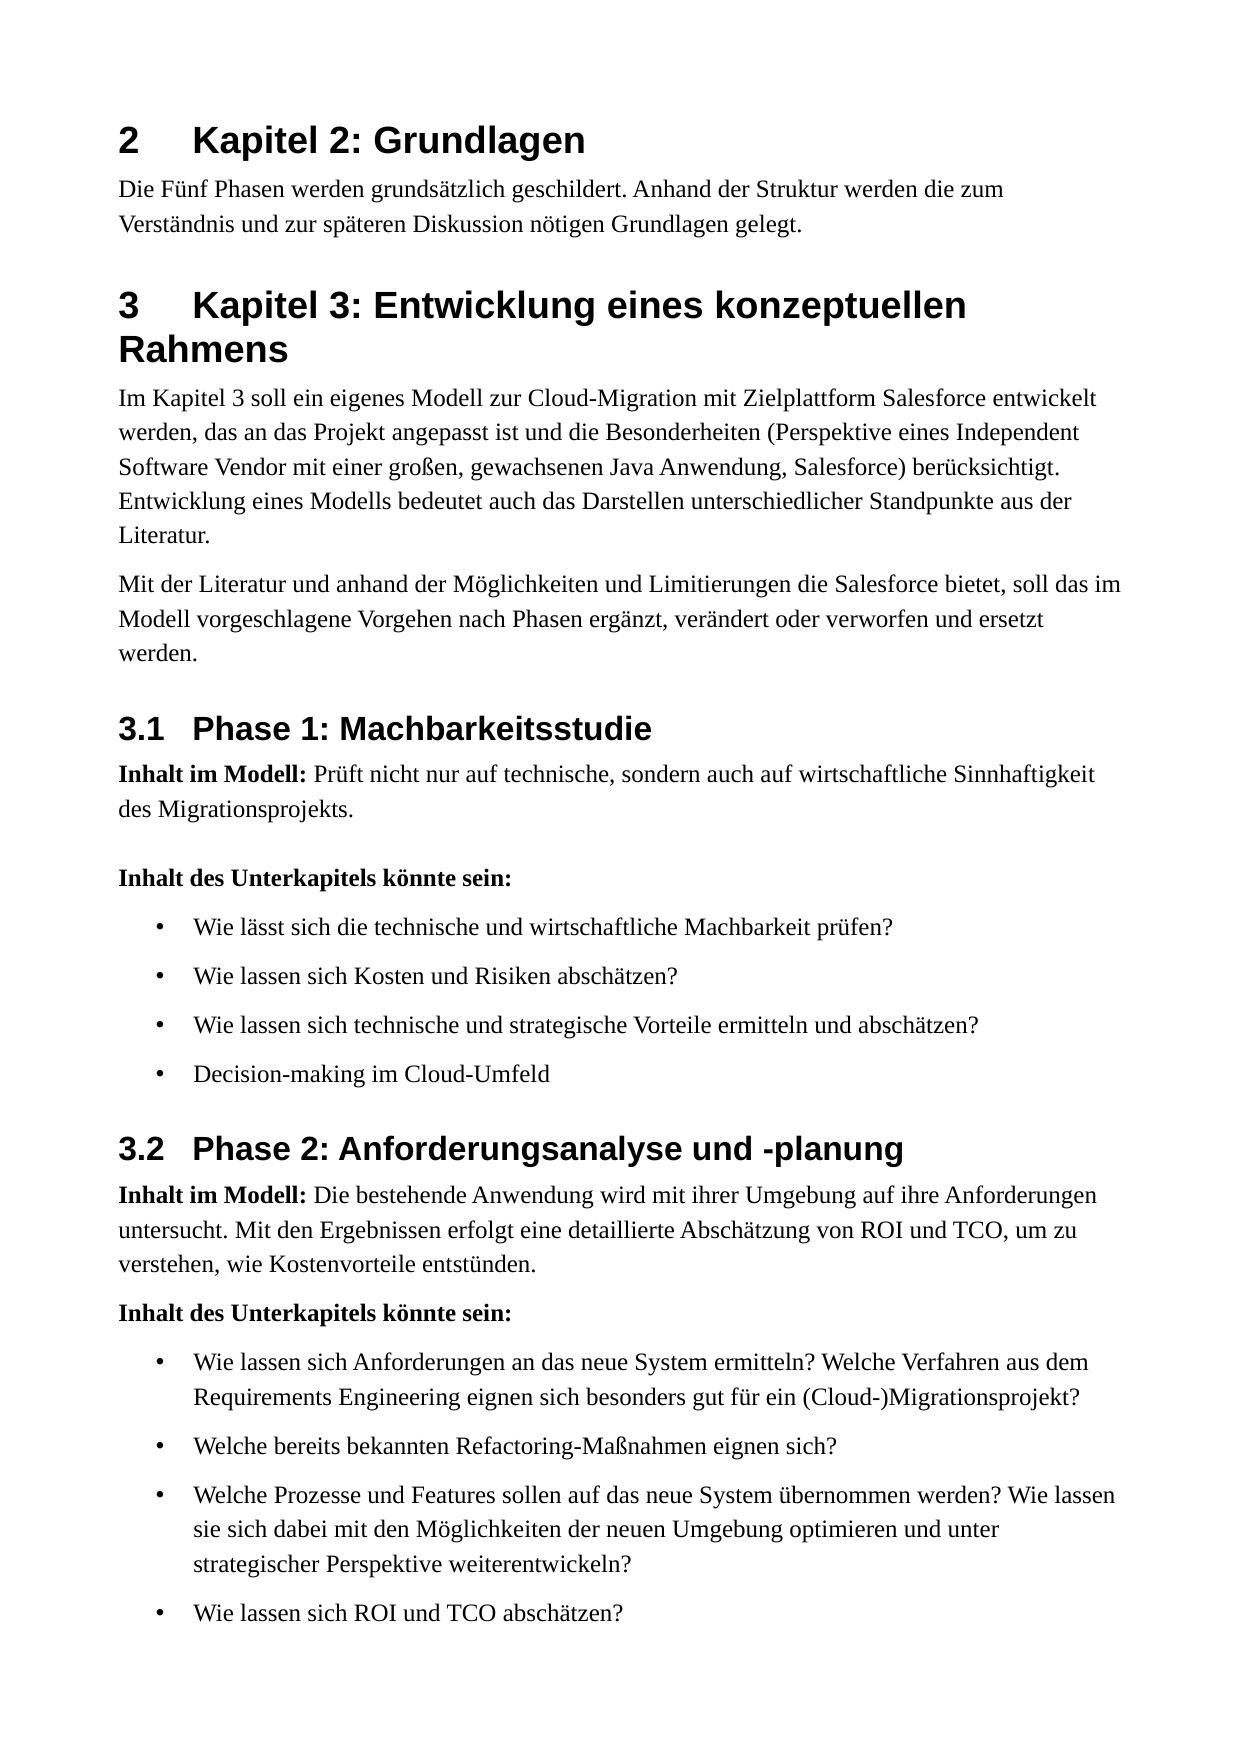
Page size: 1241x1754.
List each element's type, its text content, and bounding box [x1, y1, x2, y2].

list Wie lassen sich Kosten und Risiken abschätzen? [156, 961, 1122, 990]
list Wie lassen sich Anforderungen an das neue System ermitteln? Welche Verfahren aus dem Requirements Engineering eignen sich besonders gut für ein (Cloud-)Migrationsprojekt? [156, 1347, 1122, 1411]
list Wie lassen sich ROI und TCO abschätzen? [156, 1598, 1122, 1627]
list Decision-making im Cloud-Umfeld [156, 1059, 1122, 1088]
subtitle Phase 1: Machbarkeitsstudie [118, 708, 1122, 747]
subtitle Kapitel 2: Grundlagen [118, 118, 1122, 162]
list Wie lassen sich technische und strategische Vorteile ermitteln und abschätzen? [156, 1010, 1122, 1039]
list Wie lässt sich die technische und wirtschaftliche Machbarkeit prüfen? [156, 912, 1122, 941]
subtitle Kapitel 3: Entwicklung eines konzeptuellen Rahmens [118, 283, 1122, 370]
text Inhalt im Modell: Die bestehende Anwendung wird mit ihrer Umgebung auf ihre Anforderungen untersucht. Mit den Ergebnissen erfolgt eine detaillierte Abschätzung von ROI und TCO, um zu verstehen, wie Kostenvorteile entstünden. [118, 1180, 1122, 1278]
text Inhalt im Modell: Prüft nicht nur auf technische, sondern auch auf wirtschaftliche Sinnhaftigkeit des Migrationsprojekts. Inhalt des Unterkapitels könnte sein: [118, 759, 1122, 892]
list Welche bereits bekannten Refactoring-Maßnahmen eignen sich? [156, 1431, 1122, 1460]
text Mit der Literatur und anhand der Möglichkeiten und Limitierungen die Salesforce bietet, soll das im Modell vorgeschlagene Vorgehen nach Phasen ergänzt, verändert oder verworfen und ersetzt werden. [118, 569, 1122, 667]
text Die Fünf Phasen werden grundsätzlich geschildert. Anhand der Struktur werden die zum Verständnis und zur späteren Diskussion nötigen Grundlagen gelegt. [118, 174, 1122, 237]
subtitle Phase 2: Anforderungsanalyse und -planung [118, 1129, 1122, 1168]
text Im Kapitel 3 soll ein eigenes Modell zur Cloud-Migration mit Zielplattform Salesforce entwickelt werden, das an das Projekt angepasst ist und die Besonderheiten (Perspektive eines Independent Software Vendor mit einer großen, gewachsenen Java Anwendung, Salesforce) berücksichtigt. Entwicklung eines Modells bedeutet auch das Darstellen unterschiedlicher Standpunkte aus der Literatur. [118, 383, 1122, 549]
text Inhalt des Unterkapitels könnte sein: [118, 1298, 1122, 1327]
list Welche Prozesse und Features sollen auf das neue System übernommen werden? Wie lassen sie sich dabei mit den Möglichkeiten der neuen Umgebung optimieren und unter strategischer Perspektive weiterentwickeln? [156, 1480, 1122, 1578]
